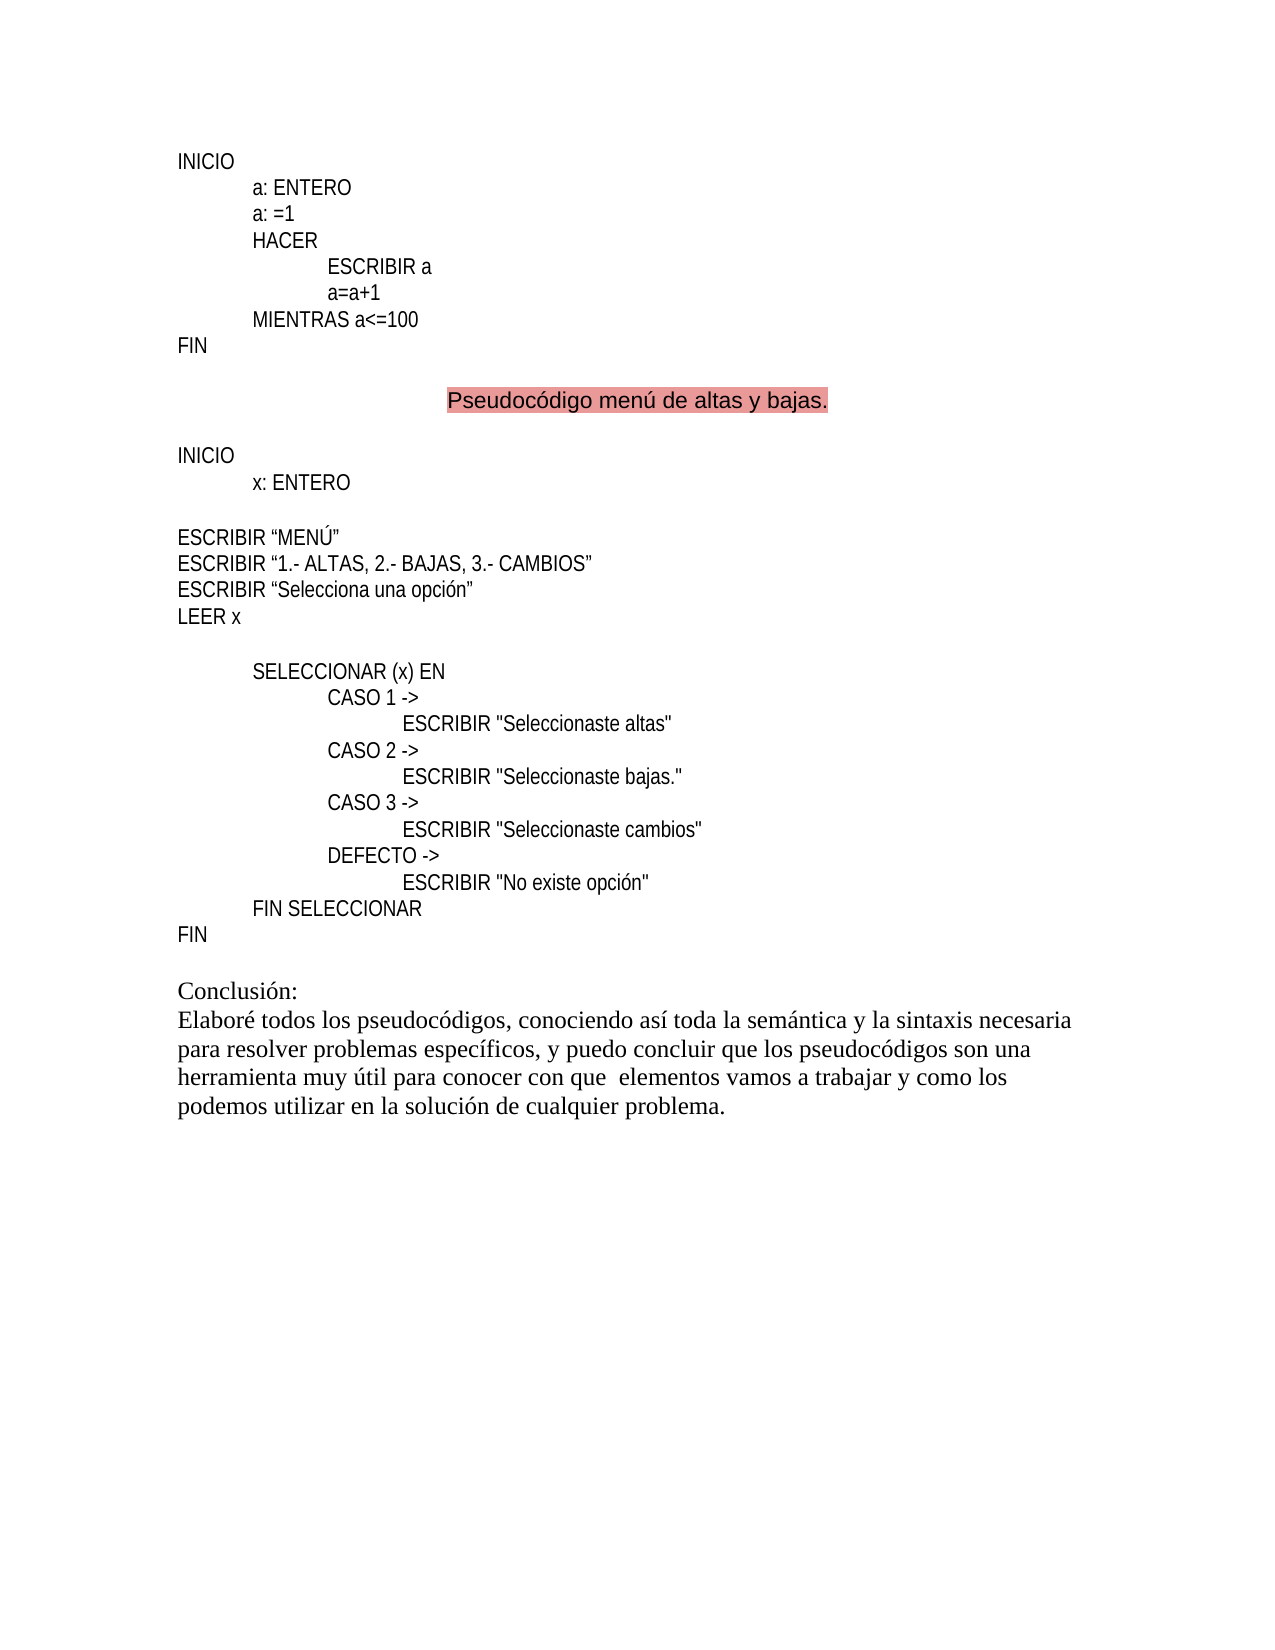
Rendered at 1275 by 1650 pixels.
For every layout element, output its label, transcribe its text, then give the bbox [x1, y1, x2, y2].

text LEER x [177, 603, 1098, 629]
text ESCRIBIR “1.- ALTAS, 2.- BAJAS, 3.- CAMBIOS” [177, 550, 1098, 576]
text a: ENTERO [177, 174, 1098, 200]
text ESCRIBIR a [290, 253, 1098, 279]
text ESCRIBIR “MENÚ” [177, 523, 1098, 550]
text SELECCIONAR (x) EN [177, 658, 1098, 684]
text FIN [177, 332, 1098, 358]
text DEFECTO -> [327, 842, 1098, 868]
text CASO 2 -> [252, 737, 1098, 763]
text INICIO [177, 148, 1098, 174]
text ESCRIBIR "Seleccionaste altas" [365, 710, 1098, 737]
text INICIO [177, 442, 1098, 468]
text HACER [177, 227, 1098, 253]
text CASO 1 -> [290, 684, 1098, 710]
text ESCRIBIR "Seleccionaste bajas." [327, 763, 1098, 789]
text a: =1 [177, 200, 1098, 227]
text a=a+1 [290, 279, 1098, 306]
text ESCRIBIR "Seleccionaste cambios" [327, 816, 1098, 842]
text CASO 3 -> [327, 789, 1098, 816]
text Elaboré todos los pseudocódigos, conociendo así toda la semántica y la sintaxis necesaria para resolver problemas específicos, y puedo concluir que los pseudocódigos son una herramienta muy útil para conocer con que elementos vamos a trabajar y como los podemos utilizar en la solución de cualquier problema. [177, 1005, 1098, 1120]
text x: ENTERO [177, 468, 1098, 495]
text Pseudocódigo menú de altas y bajas. [177, 387, 1098, 413]
text MIENTRAS a<=100 [177, 306, 1098, 332]
text FIN [177, 921, 1098, 947]
text Conclusión: [177, 976, 1098, 1005]
text ESCRIBIR "No existe opción" [327, 868, 1098, 895]
text FIN SELECCIONAR [252, 895, 1098, 921]
text ESCRIBIR “Selecciona una opción” [177, 576, 1098, 603]
